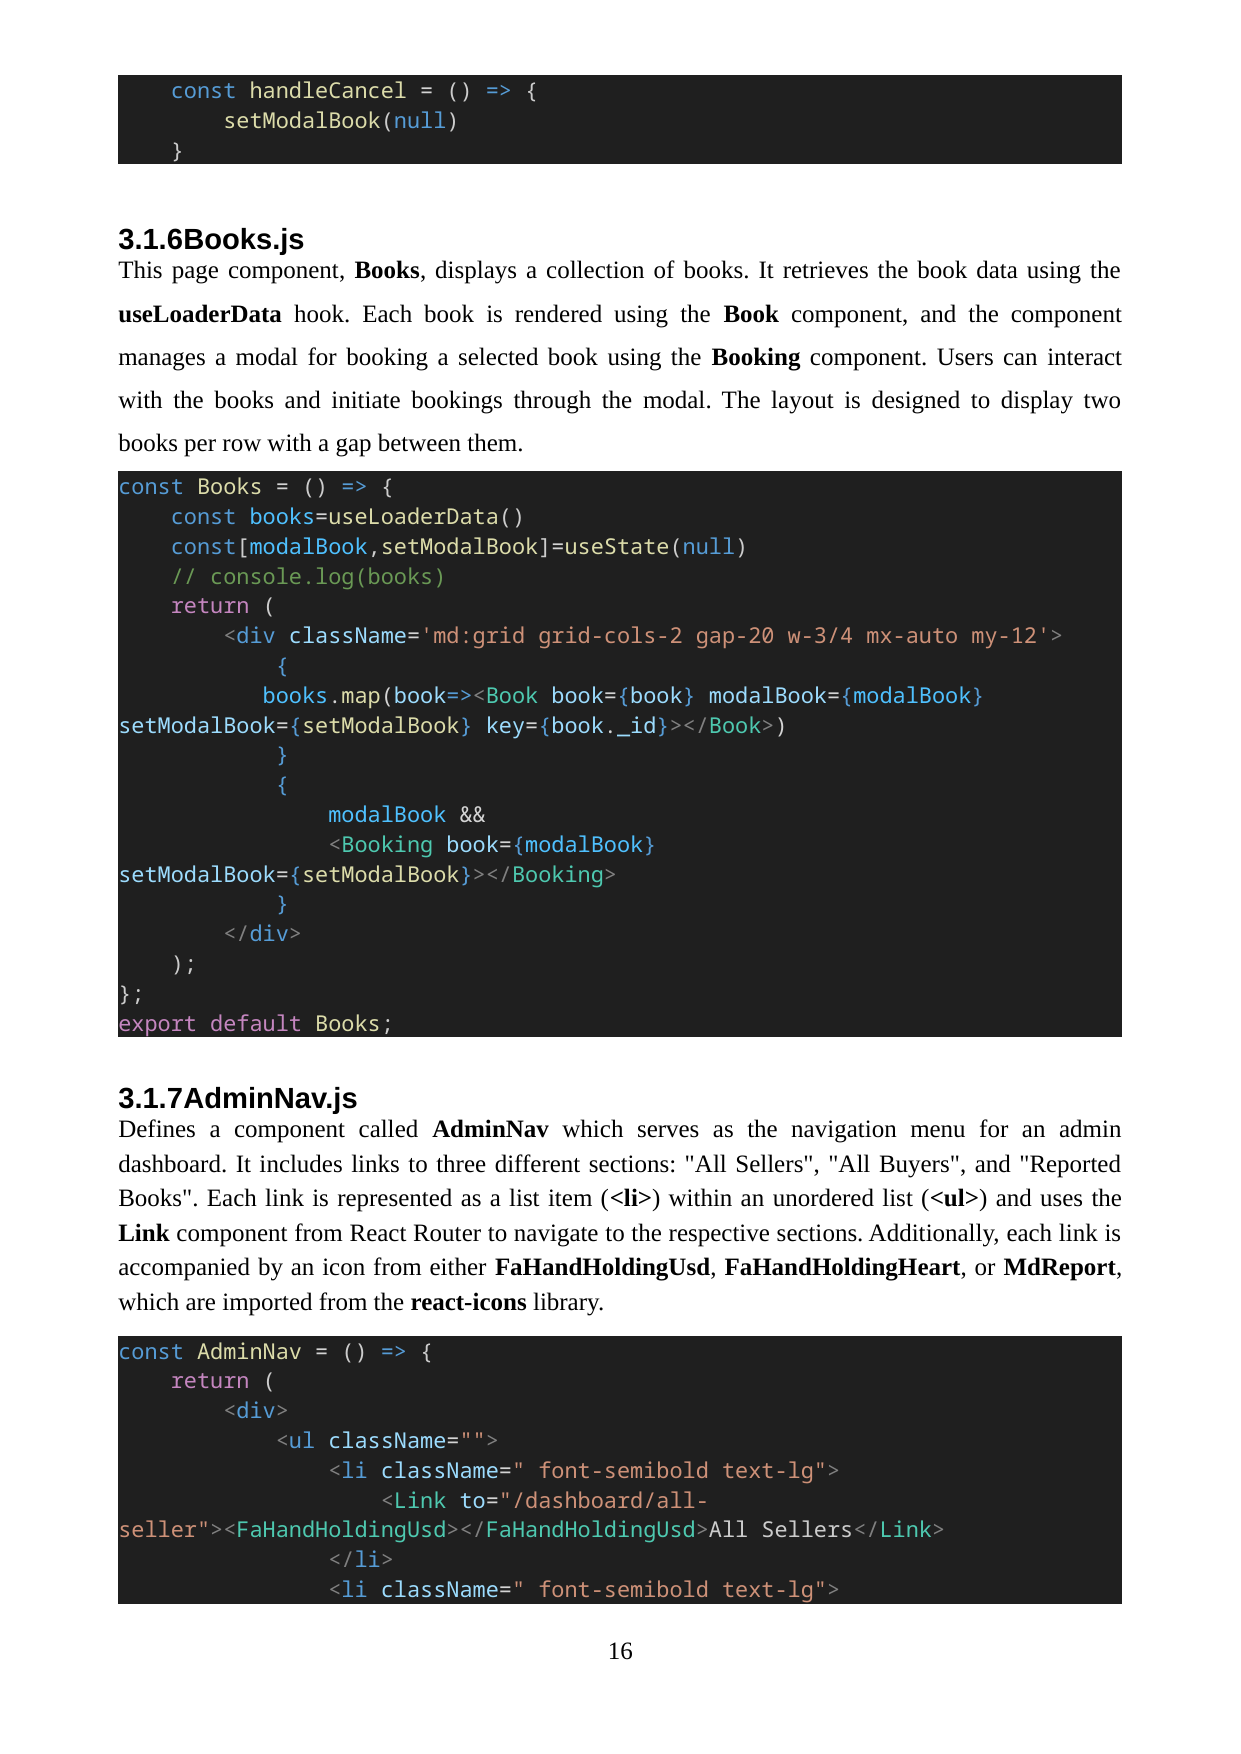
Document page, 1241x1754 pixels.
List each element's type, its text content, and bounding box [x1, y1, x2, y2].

text <Booking book={modalBook} setModalBook={setModalBook}></Booking> [118, 829, 1122, 888]
text const handleCancel = () => { [118, 75, 1122, 105]
text { [118, 650, 1122, 680]
text <li className=" font-semibold text-lg"> [118, 1455, 1122, 1484]
text const books=useLoaderData() [118, 501, 1122, 531]
text setModalBook(null) [118, 105, 1122, 134]
text <ul className=""> [118, 1425, 1122, 1455]
subtitle AdminNav.js [118, 1081, 1122, 1114]
text const[modalBook,setModalBook]=useState(null) [118, 531, 1122, 561]
text export default Books; [118, 1007, 1122, 1037]
text } [118, 888, 1122, 918]
text modalBook && [118, 799, 1122, 829]
text books.map(book=><Book book={book} modalBook={modalBook} setModalBook={setModalBook} key={book._id}></Book>) [118, 680, 1122, 739]
text // console.log(books) [118, 561, 1122, 590]
text <div> [118, 1395, 1122, 1425]
text return ( [118, 1365, 1122, 1395]
text </div> [118, 918, 1122, 948]
text Defines a component called AdminNav which serves as the navigation menu for an admin dashboard. It includes links to three different sections: "All Sellers", "All Buyers", and "Reported Books". Each link is represented as a list item (<li>) within an unordered list (<ul>) and uses the Link component from React Router to navigate to the respective sections. Additionally, each link is accompanied by an icon from either FaHandHoldingUsd, FaHandHoldingHeart, or MdReport, which are imported from the react-icons library. [118, 1114, 1122, 1315]
text <div className='md:grid grid-cols-2 gap-20 w-3/4 mx-auto my-12'> [118, 620, 1122, 650]
text return ( [118, 590, 1122, 620]
text <li className=" font-semibold text-lg"> [118, 1574, 1122, 1604]
text </li> [118, 1544, 1122, 1574]
text This page component, Books, displays a collection of books. It retrieves the book data using the useLoaderData hook. Each book is rendered using the Book component, and the component manages a modal for booking a selected book using the Booking component. Users can interact with the books and initiate bookings through the modal. The layout is designed to display two books per row with a gap between them. [118, 256, 1122, 457]
text const AdminNav = () => { [118, 1336, 1122, 1365]
text { [118, 769, 1122, 799]
text ); [118, 948, 1122, 978]
subtitle Books.js [118, 222, 1122, 256]
text const Books = () => { [118, 471, 1122, 501]
text } [118, 134, 1122, 164]
text } [118, 739, 1122, 769]
text }; [118, 978, 1122, 1007]
text <Link to="/dashboard/all-seller"><FaHandHoldingUsd></FaHandHoldingUsd>All Sellers</Link> [118, 1484, 1122, 1544]
